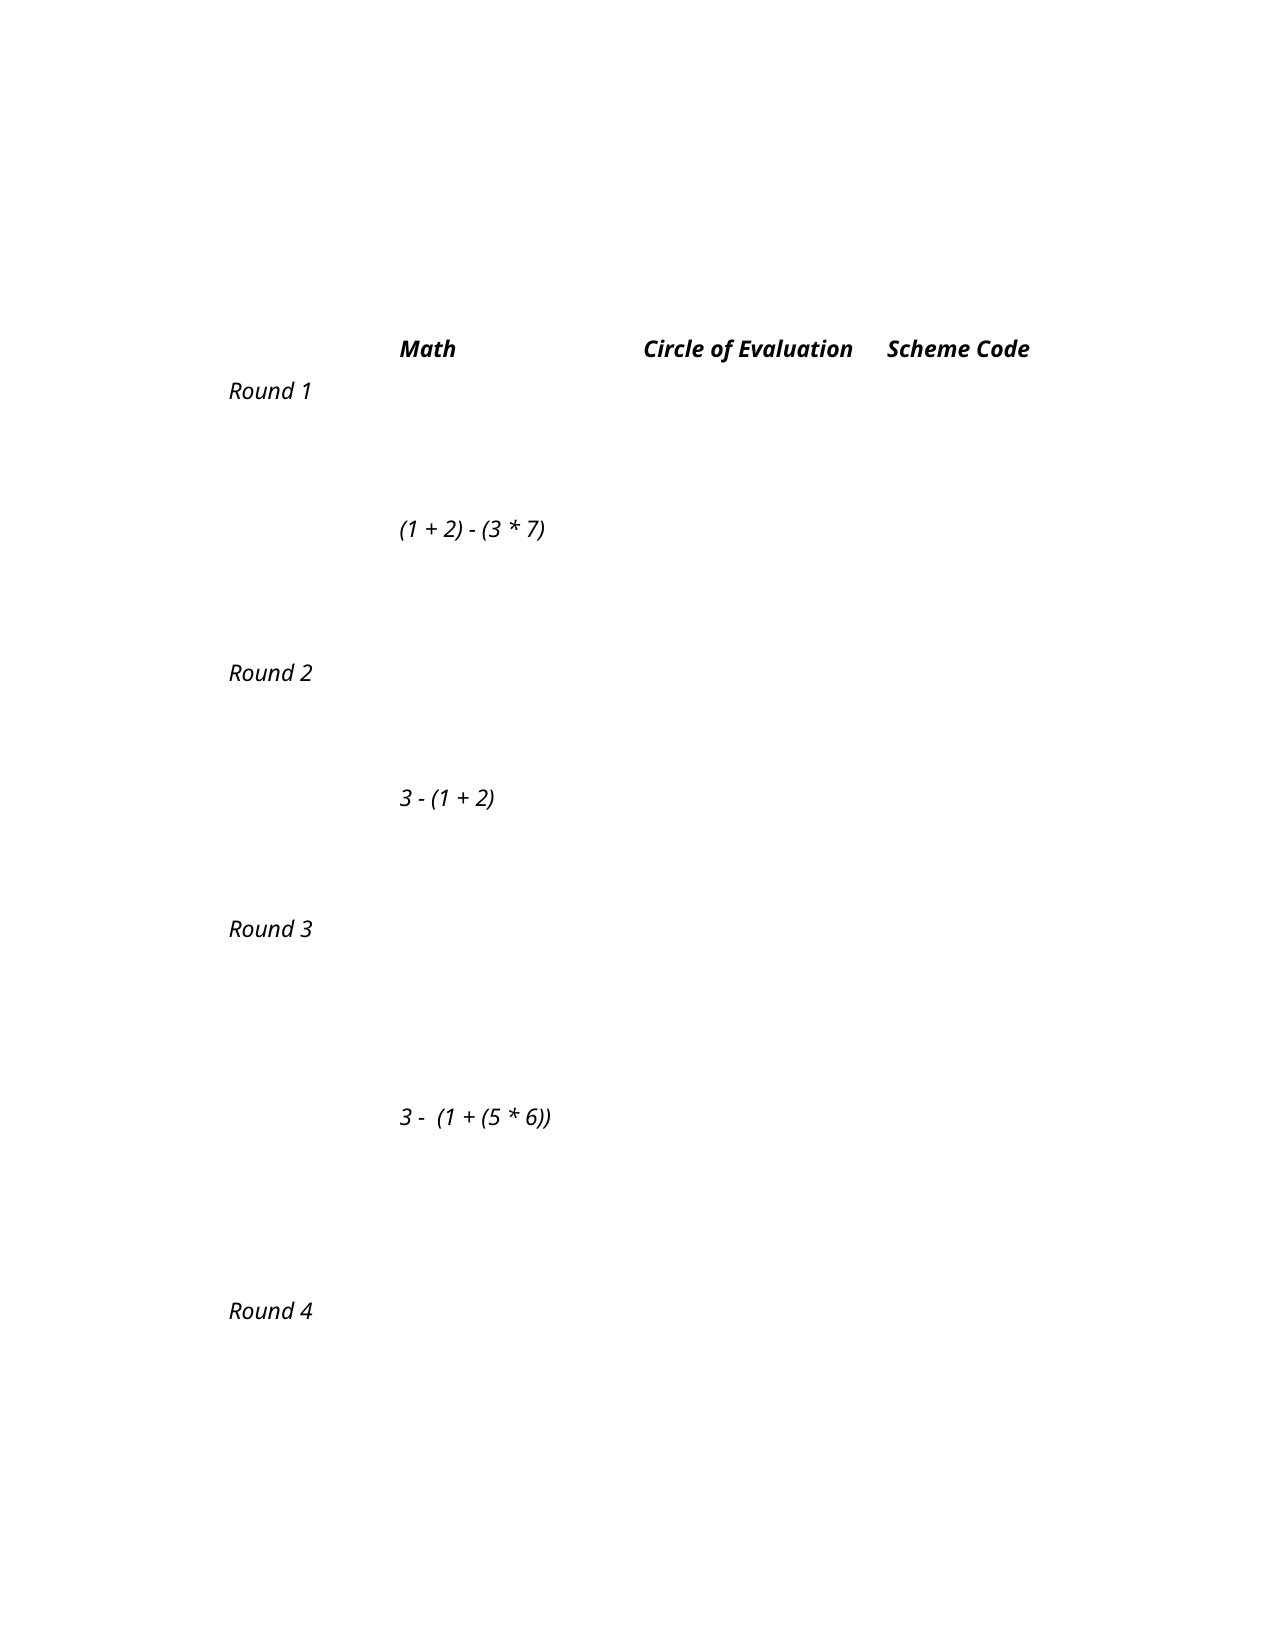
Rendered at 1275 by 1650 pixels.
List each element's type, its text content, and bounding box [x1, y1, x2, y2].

table_cell [881, 1289, 1125, 1483]
table_header Scheme Code [881, 327, 1125, 369]
table_cell [394, 1289, 637, 1483]
table_cell [881, 651, 1125, 907]
table_cell Round 3 [150, 908, 394, 1289]
table_cell 3 - (1 + (5 * 6)) [394, 908, 637, 1289]
table_cell [881, 908, 1125, 1289]
table_header [150, 327, 394, 369]
table_cell Round 1 [150, 370, 394, 651]
table_cell 3 - (1 + 2) [394, 651, 637, 907]
table_cell [638, 908, 881, 1289]
table_cell Round 2 [150, 651, 394, 907]
text Lesson 1 [150, 129, 1125, 271]
table_cell [638, 651, 881, 907]
table_cell [638, 1289, 881, 1483]
table_cell [638, 370, 881, 651]
table_header Math [394, 327, 637, 369]
table_header Circle of Evaluation [638, 327, 881, 369]
table_cell [881, 370, 1125, 651]
table_cell Round 4 [150, 1289, 394, 1483]
table_cell (1 + 2) - (3 * 7) [394, 370, 637, 651]
text Circles Competition Time: 5 minutes [150, 296, 1125, 327]
